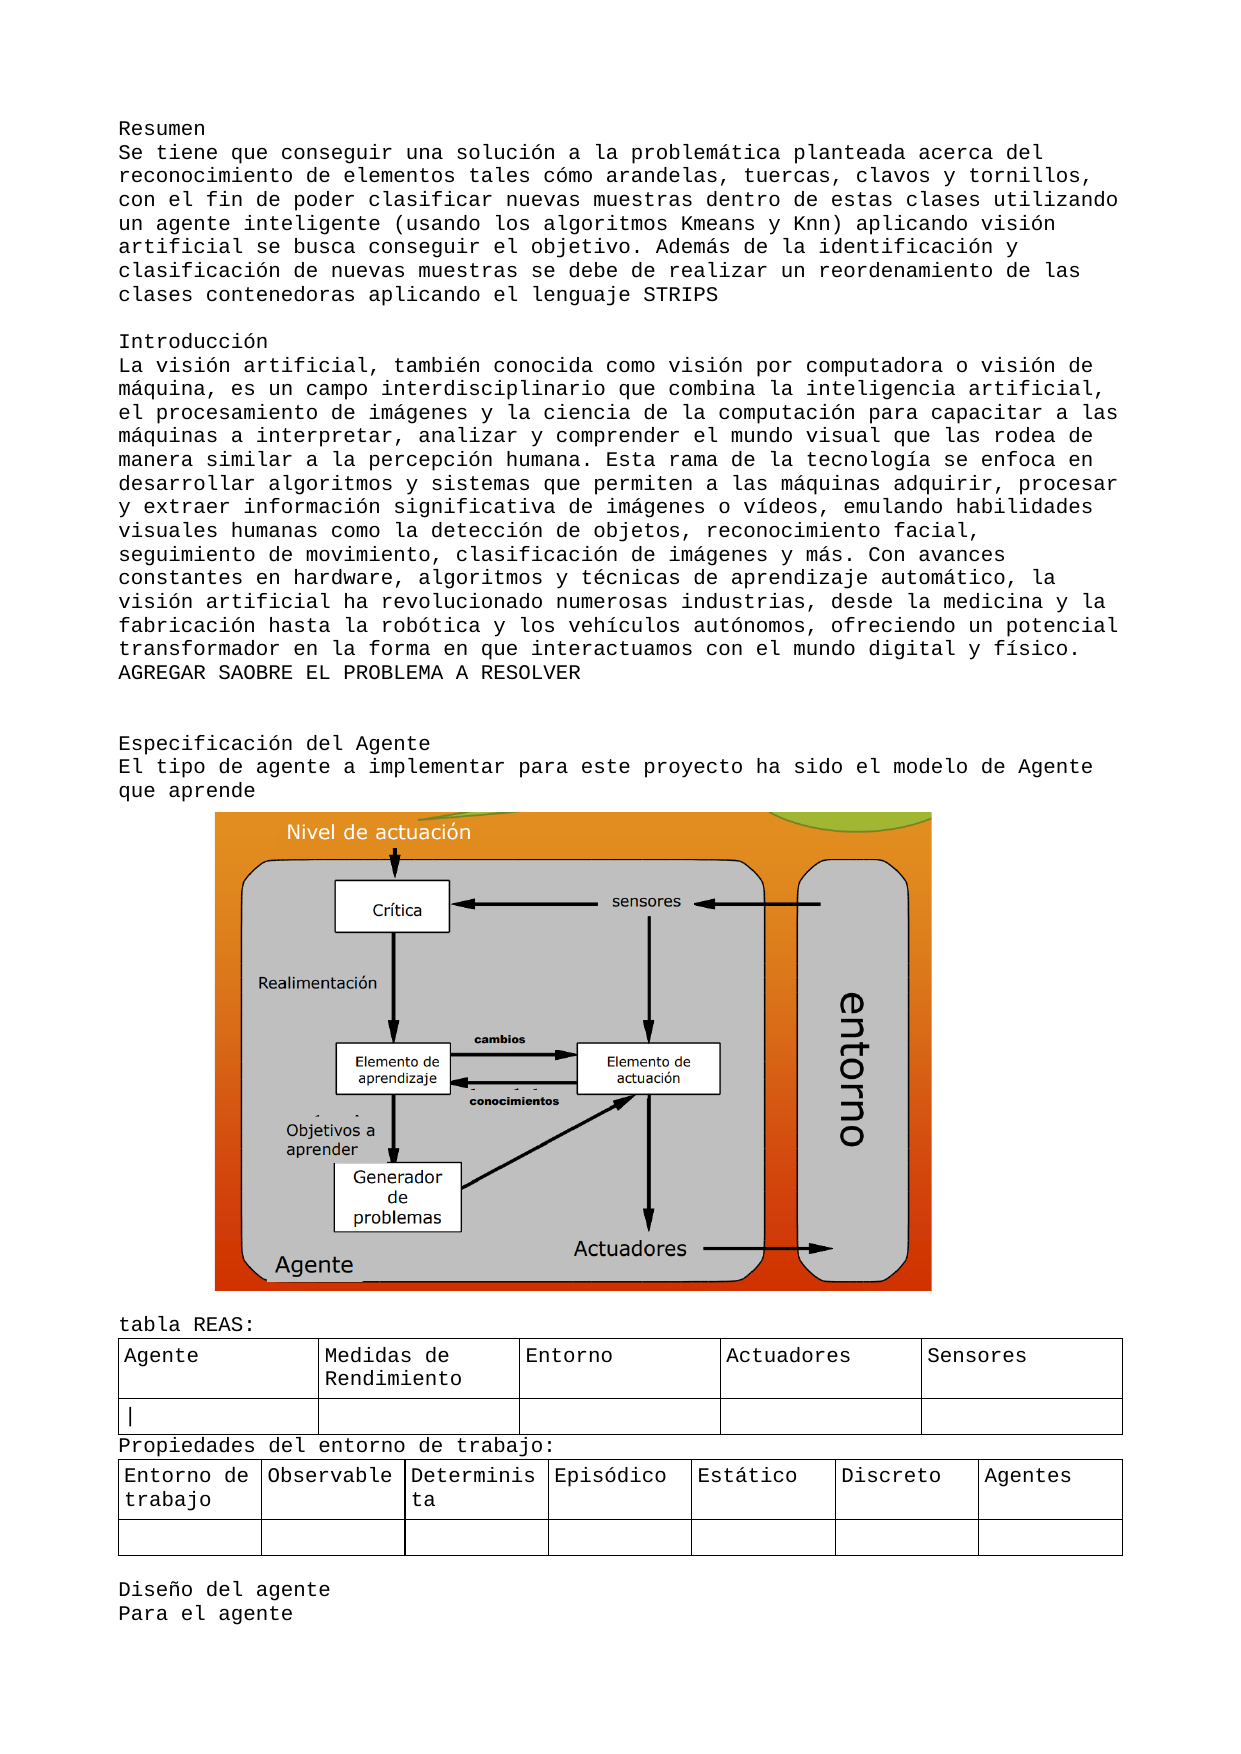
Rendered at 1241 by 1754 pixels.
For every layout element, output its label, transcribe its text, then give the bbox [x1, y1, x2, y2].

text Propiedades del entorno de trabajo: [118, 1435, 1122, 1459]
table_header Discreto [836, 1460, 978, 1518]
text La visión artificial, también conocida como visión por computadora o visión de máquina, es un campo interdisciplinario que combina la inteligencia artificial, el procesamiento de imágenes y la ciencia de la computación para capacitar a las máquinas a interpretar, analizar y comprender el mundo visual que las rodea de manera similar a la percepción humana. Esta rama de la tecnología se enfoca en desarrollar algoritmos y sistemas que permiten a las máquinas adquirir, procesar y extraer información significativa de imágenes o vídeos, emulando habilidades visuales humanas como la detección de objetos, reconocimiento facial, seguimiento de movimiento, clasificación de imágenes y más. Con avances constantes en hardware, algoritmos y técnicas de aprendizaje automático, la visión artificial ha revolucionado numerosas industrias, desde la medicina y la fabricación hasta la robótica y los vehículos autónomos, ofreciendo un potencial transformador en la forma en que interactuamos con el mundo digital y físico. [118, 354, 1122, 662]
table_header Estático [692, 1460, 835, 1518]
table_header Agentes [979, 1460, 1122, 1518]
text Especificación del Agente [118, 733, 1122, 757]
table_header Entorno [520, 1339, 720, 1398]
text Para el agente [118, 1603, 1122, 1627]
table_cell [520, 1399, 720, 1434]
table_cell [721, 1399, 921, 1434]
table_cell [836, 1520, 978, 1554]
text tabla REAS: [118, 1314, 1122, 1338]
table_cell [549, 1520, 691, 1554]
table_cell [692, 1520, 835, 1554]
picture [214, 812, 932, 1291]
text AGREGAR SAOBRE EL PROBLEMA A RESOLVER [118, 662, 1122, 686]
table_header Actuadores [721, 1339, 921, 1398]
table_header Determinista [406, 1460, 548, 1518]
table_header Observable [262, 1460, 404, 1518]
text Introducción [118, 331, 1122, 354]
table_cell [262, 1520, 404, 1554]
text Diseño del agente [118, 1579, 1122, 1603]
table_cell | [119, 1399, 318, 1434]
table_cell [119, 1520, 261, 1554]
table_header Agente [119, 1339, 318, 1398]
table_cell [979, 1520, 1122, 1554]
table_header Entorno de trabajo [119, 1460, 261, 1518]
text El tipo de agente a implementar para este proyecto ha sido el modelo de Agente que aprende [118, 757, 1122, 804]
text Resumen [118, 118, 1122, 142]
table_header Episódico [549, 1460, 691, 1518]
table_cell [922, 1399, 1122, 1434]
table_cell [319, 1399, 519, 1434]
table_cell [406, 1520, 548, 1554]
table_header Sensores [922, 1339, 1122, 1398]
table_header Medidas de Rendimiento [319, 1339, 519, 1398]
text Se tiene que conseguir una solución a la problemática planteada acerca del reconocimiento de elementos tales cómo arandelas, tuercas, clavos y tornillos, con el fin de poder clasificar nuevas muestras dentro de estas clases utilizando un agente inteligente (usando los algoritmos Kmeans y Knn) aplicando visión artificial se busca conseguir el objetivo. Además de la identificación y clasificación de nuevas muestras se debe de realizar un reordenamiento de las clases contenedoras aplicando el lenguaje STRIPS [118, 142, 1122, 307]
